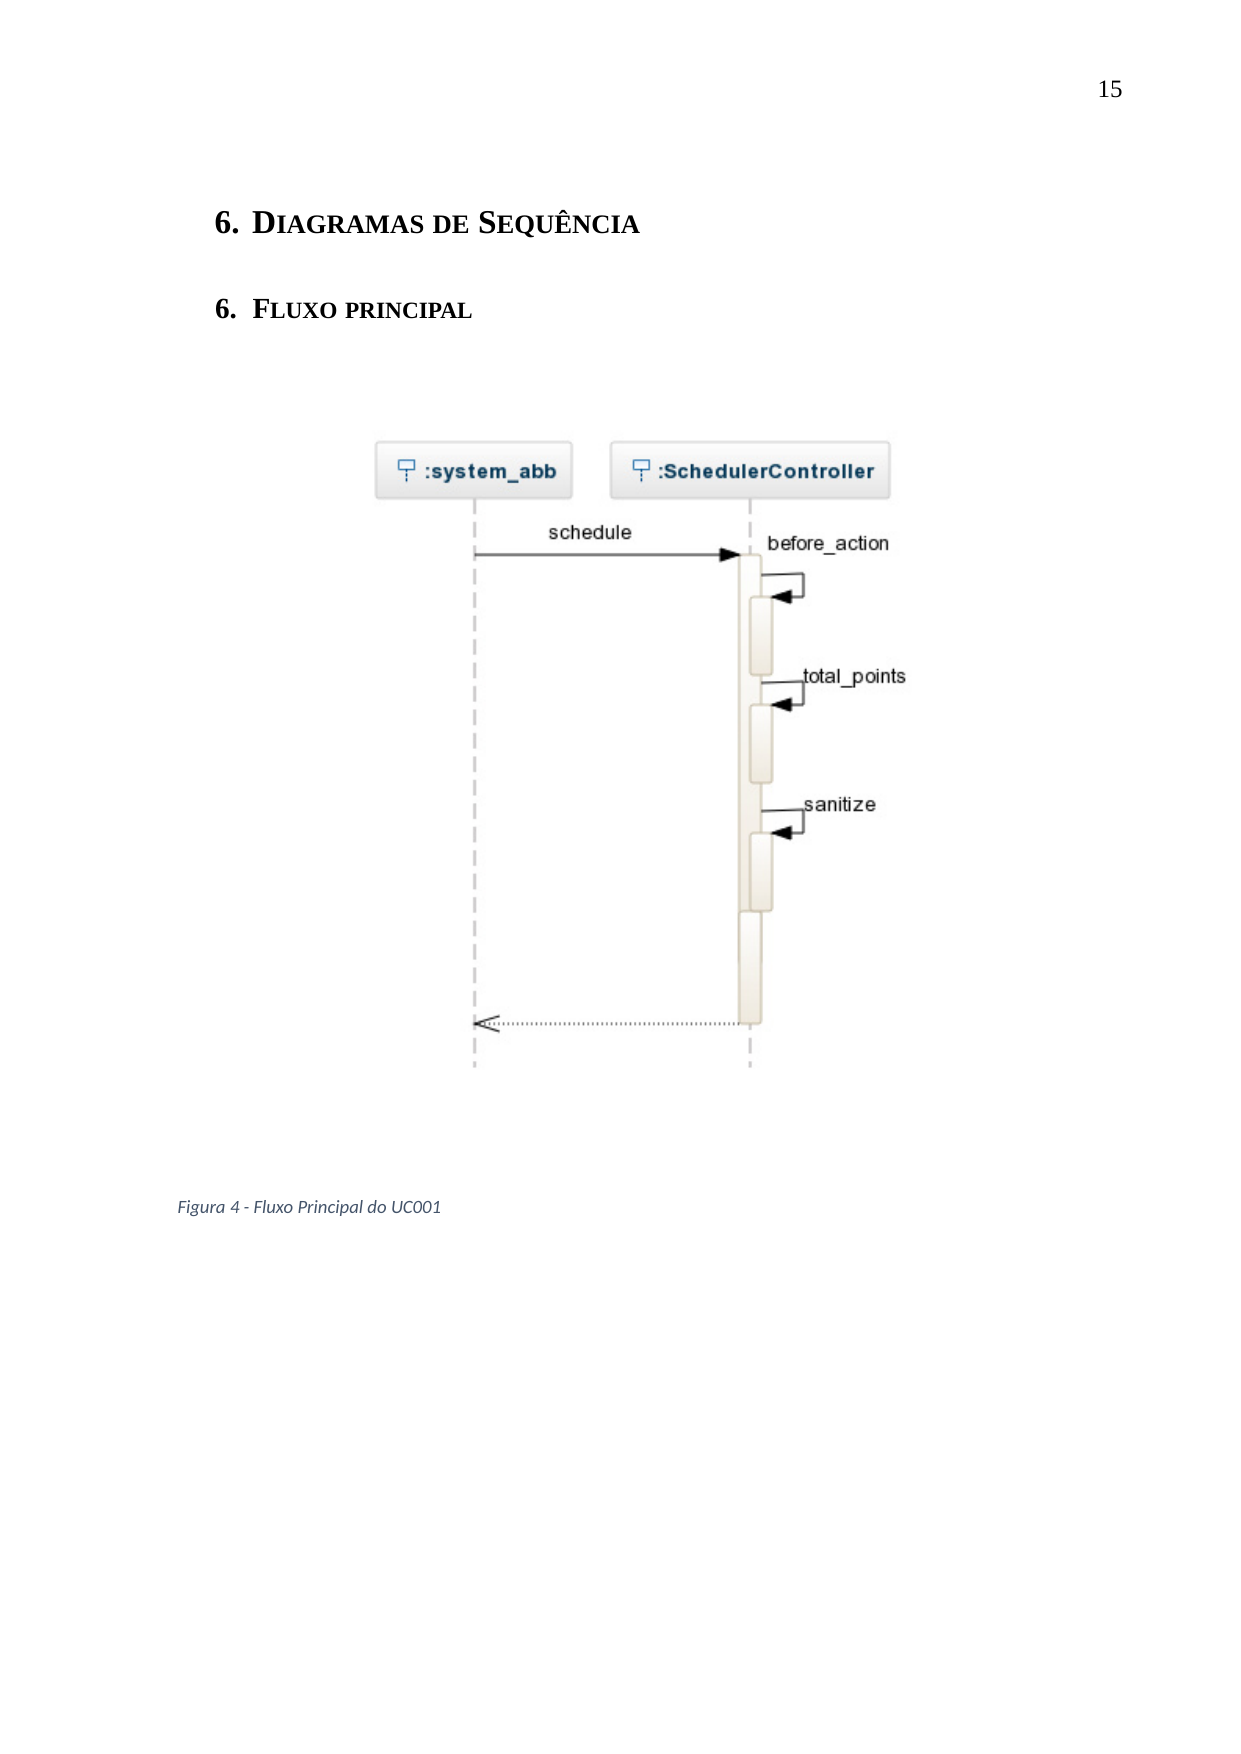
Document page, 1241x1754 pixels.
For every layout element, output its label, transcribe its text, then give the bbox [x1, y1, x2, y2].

picture [298, 419, 1001, 1146]
subtitle Diagramas de Sequência [214, 202, 1122, 241]
subtitle Fluxo principal [215, 291, 1122, 325]
text Figura 4 - Fluxo Principal do UC001 [177, 1195, 1122, 1218]
